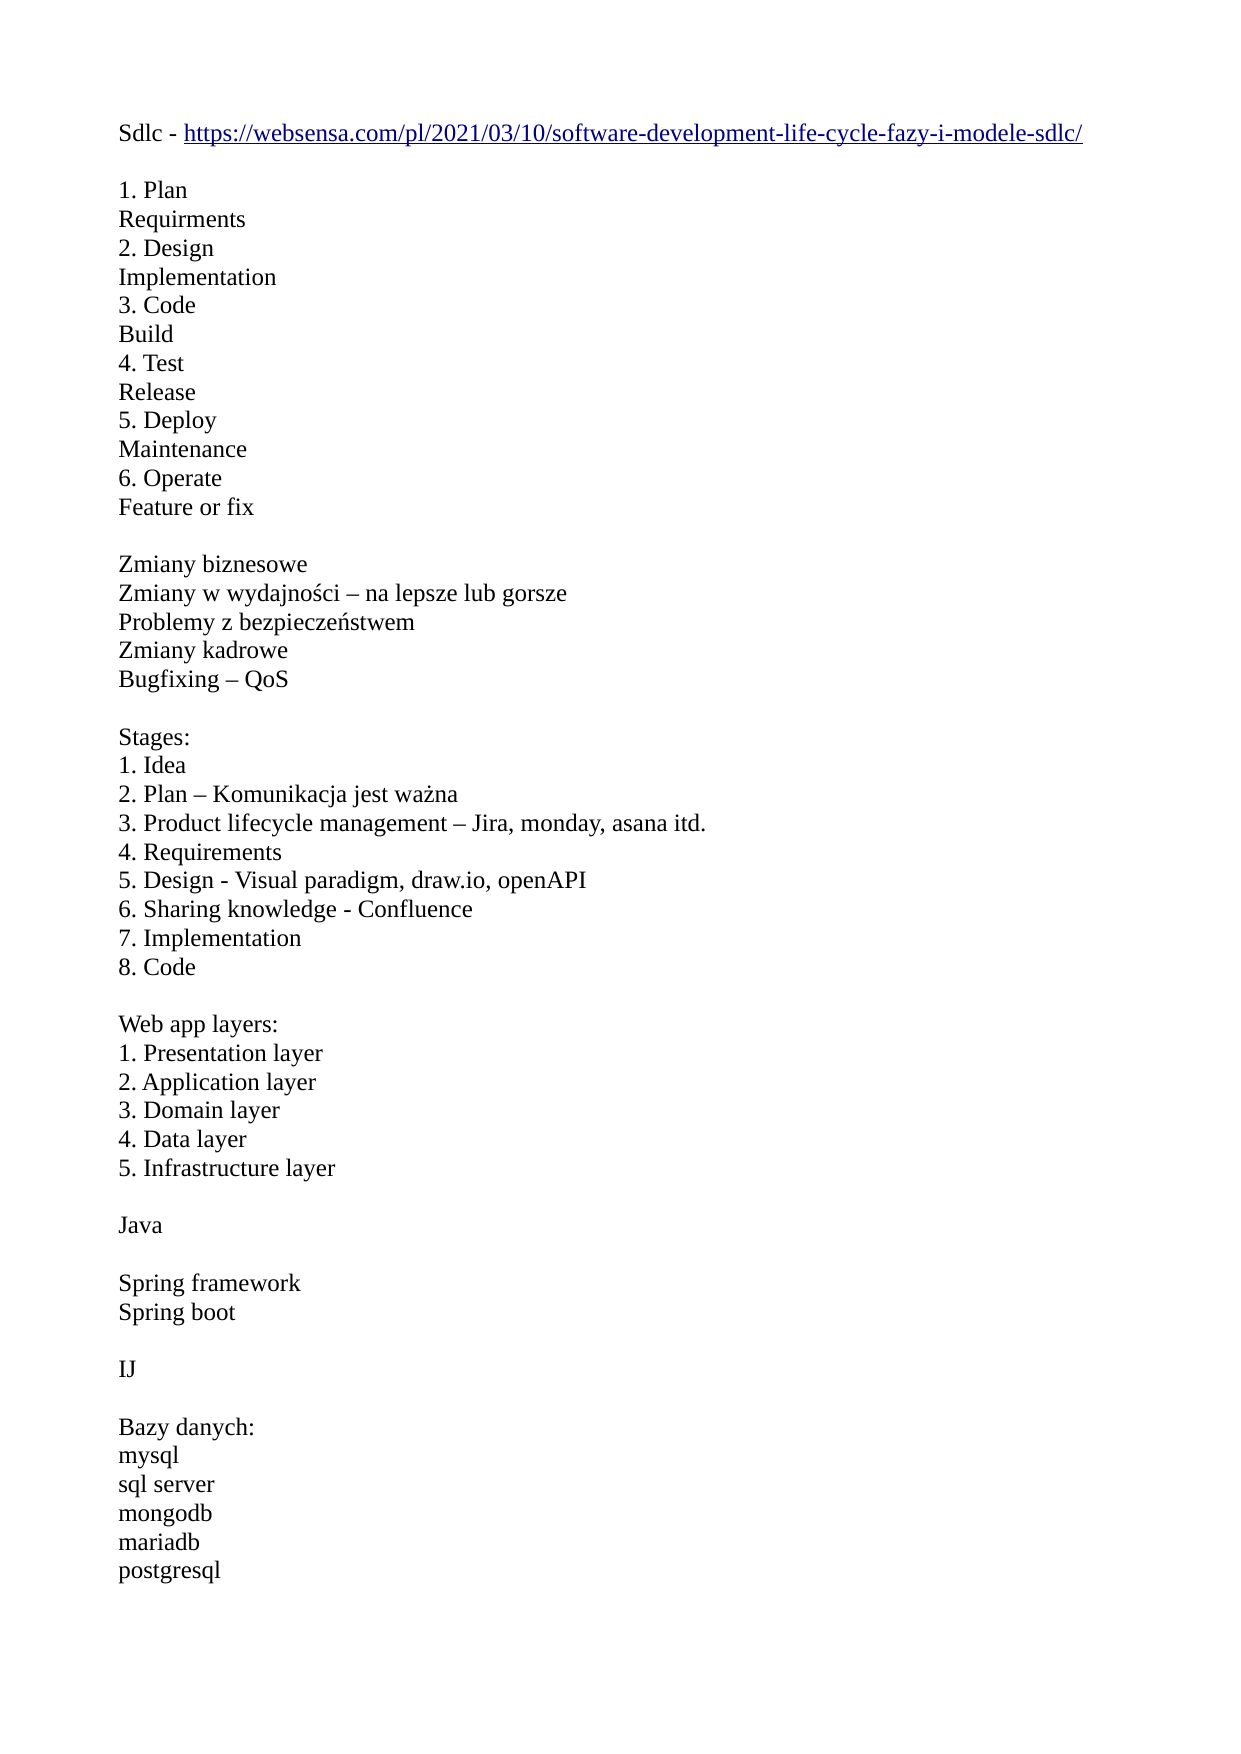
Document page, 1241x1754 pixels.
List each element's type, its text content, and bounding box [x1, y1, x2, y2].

text 5. Deploy [118, 406, 1122, 434]
text 4. Requirements [118, 837, 1122, 866]
text 4. Data layer [118, 1124, 1122, 1153]
text 2. Plan – Komunikacja jest ważna [118, 779, 1122, 808]
text Implementation [118, 262, 1122, 291]
text mysql [118, 1441, 1122, 1469]
text 5. Infrastructure layer [118, 1153, 1122, 1182]
text Feature or fix [118, 492, 1122, 521]
text Maintenance [118, 434, 1122, 463]
text 1. Presentation layer [118, 1038, 1122, 1067]
text Release [118, 377, 1122, 406]
text mongodb [118, 1498, 1122, 1527]
text Sdlc - https://websensa.com/pl/2021/03/10/software-development-life-cycle-fazy-i-modele-sdlc/ [118, 118, 1122, 147]
text Stages: [118, 722, 1122, 751]
text 5. Design - Visual paradigm, draw.io, openAPI [118, 866, 1122, 894]
text Spring boot [118, 1297, 1122, 1326]
text 2. Application layer [118, 1067, 1122, 1096]
text IJ [118, 1354, 1122, 1383]
text 4. Test [118, 348, 1122, 377]
text postgresql [118, 1556, 1122, 1584]
text Java [118, 1211, 1122, 1239]
text Zmiany w wydajności – na lepsze lub gorsze [118, 578, 1122, 607]
text 1. Plan [118, 176, 1122, 204]
text Zmiany kadrowe [118, 636, 1122, 664]
text 6. Operate [118, 463, 1122, 492]
text 6. Sharing knowledge - Confluence [118, 894, 1122, 923]
text sql server [118, 1469, 1122, 1498]
text 3. Code [118, 291, 1122, 319]
text 2. Design [118, 233, 1122, 262]
text Zmiany biznesowe [118, 549, 1122, 578]
text Web app layers: [118, 1009, 1122, 1038]
text Bugfixing – QoS [118, 664, 1122, 693]
text Spring framework [118, 1268, 1122, 1297]
text mariadb [118, 1527, 1122, 1556]
text 7. Implementation [118, 923, 1122, 952]
text 3. Domain layer [118, 1096, 1122, 1124]
text 3. Product lifecycle management – Jira, monday, asana itd. [118, 808, 1122, 837]
text 8. Code [118, 952, 1122, 981]
text Problemy z bezpieczeństwem [118, 607, 1122, 636]
text Build [118, 319, 1122, 348]
text Bazy danych: [118, 1412, 1122, 1441]
text 1. Idea [118, 751, 1122, 779]
text Requirments [118, 204, 1122, 233]
